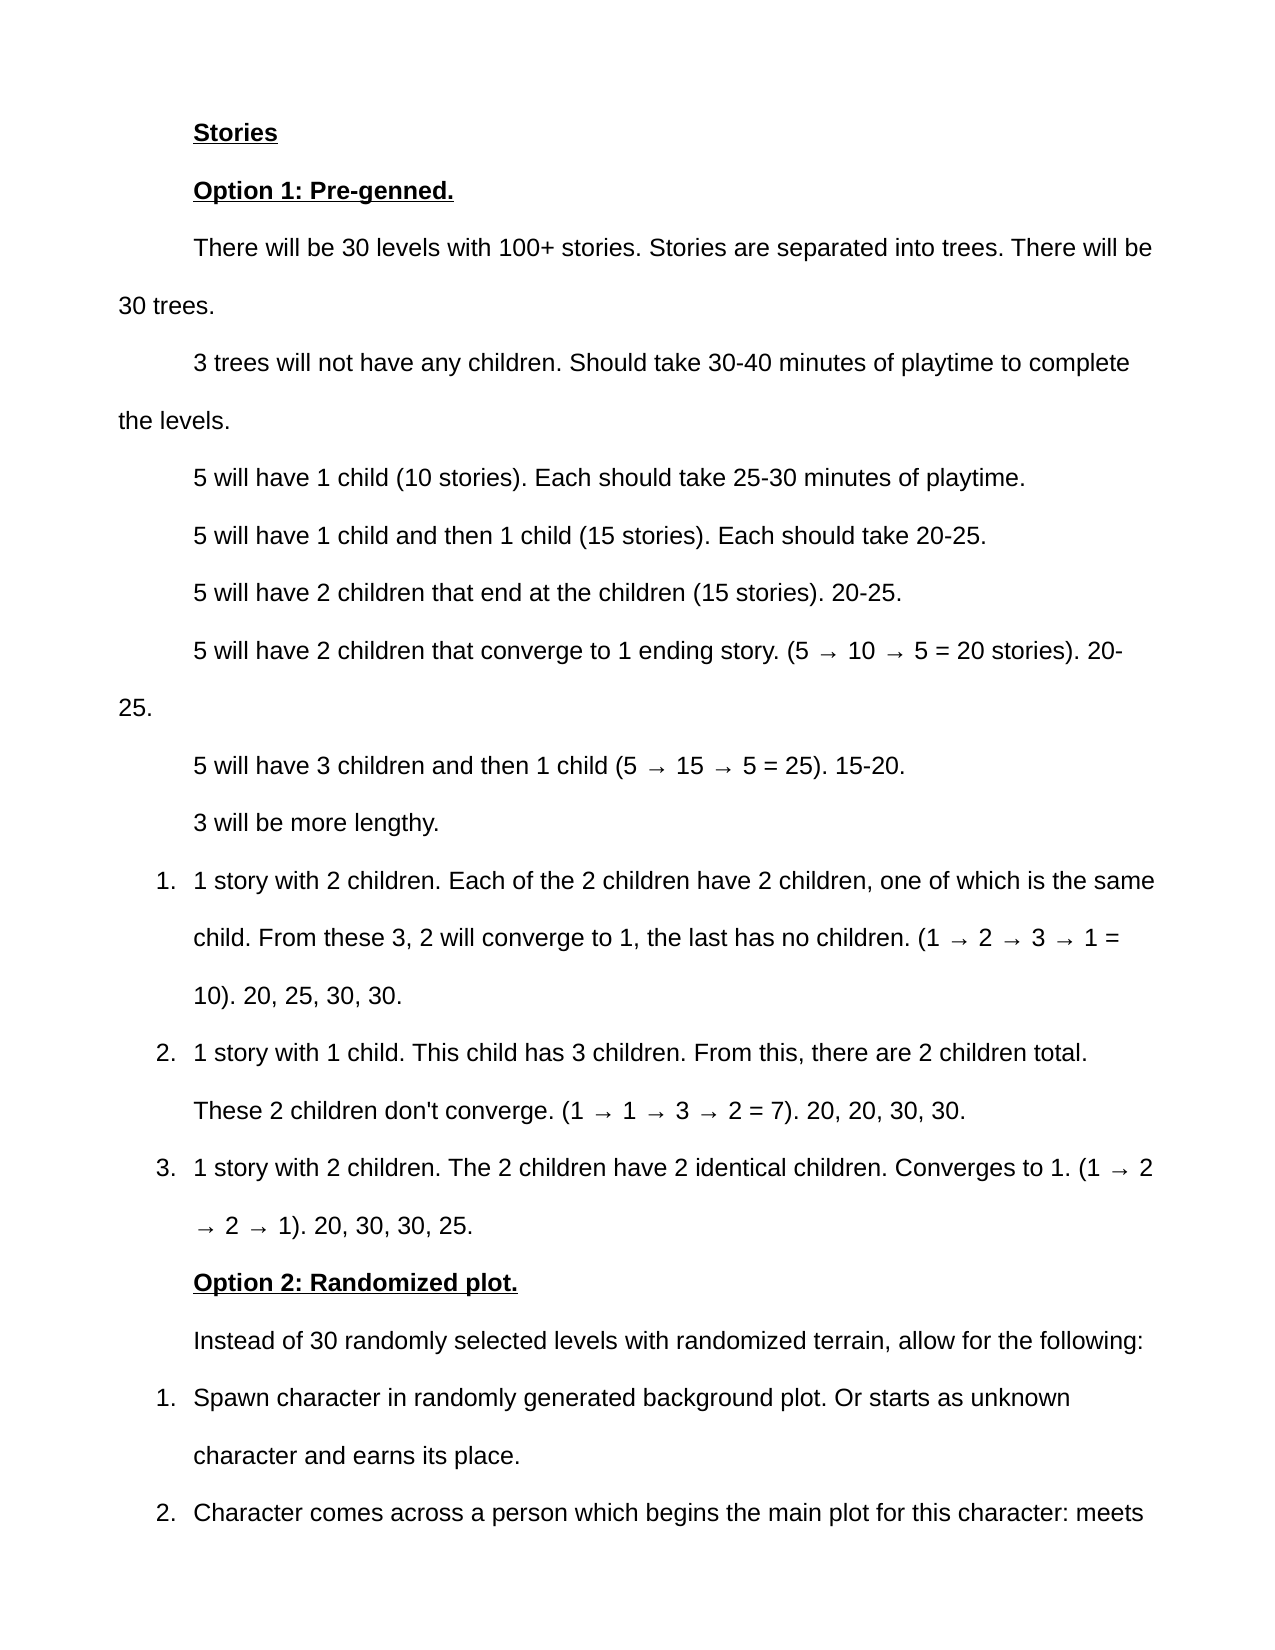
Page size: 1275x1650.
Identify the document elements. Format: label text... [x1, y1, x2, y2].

text 5 will have 3 children and then 1 child (5 → 15 → 5 = 25). 15-20. [118, 751, 1157, 779]
text 3 trees will not have any children. Should take 30-40 minutes of playtime to complete the levels. [118, 348, 1157, 434]
list 1 story with 1 child. This child has 3 children. From this, there are 2 children total. These 2 children don't converge. (1 → 1 → 3 → 2 = 7). 20, 20, 30, 30. [156, 1038, 1157, 1124]
text Stories [118, 118, 1157, 147]
text Option 2: Randomized plot. [118, 1268, 1157, 1297]
text 3 will be more lengthy. [118, 808, 1157, 837]
text Instead of 30 randomly selected levels with randomized terrain, allow for the following: [118, 1326, 1157, 1354]
text 5 will have 1 child and then 1 child (15 stories). Each should take 20-25. [118, 521, 1157, 549]
text 5 will have 1 child (10 stories). Each should take 25-30 minutes of playtime. [118, 463, 1157, 492]
list 1 story with 2 children. The 2 children have 2 identical children. Converges to 1. (1 → 2 → 2 → 1). 20, 30, 30, 25. [156, 1153, 1157, 1239]
text Option 1: Pre-genned. [118, 176, 1157, 204]
text 5 will have 2 children that end at the children (15 stories). 20-25. [118, 578, 1157, 607]
list Spawn character in randomly generated background plot. Or starts as unknown character and earns its place. [156, 1383, 1157, 1469]
text 5 will have 2 children that converge to 1 ending story. (5 → 10 → 5 = 20 stories). 20-25. [118, 636, 1157, 722]
list 1 story with 2 children. Each of the 2 children have 2 children, one of which is the same child. From these 3, 2 will converge to 1, the last has no children. (1 → 2 → 3 → 1 = 10). 20, 25, 30, 30. [156, 866, 1157, 1009]
text There will be 30 levels with 100+ stories. Stories are separated into trees. There will be 30 trees. [118, 233, 1157, 319]
list Character comes across a person which begins the main plot for this character: meets [156, 1498, 1157, 1527]
